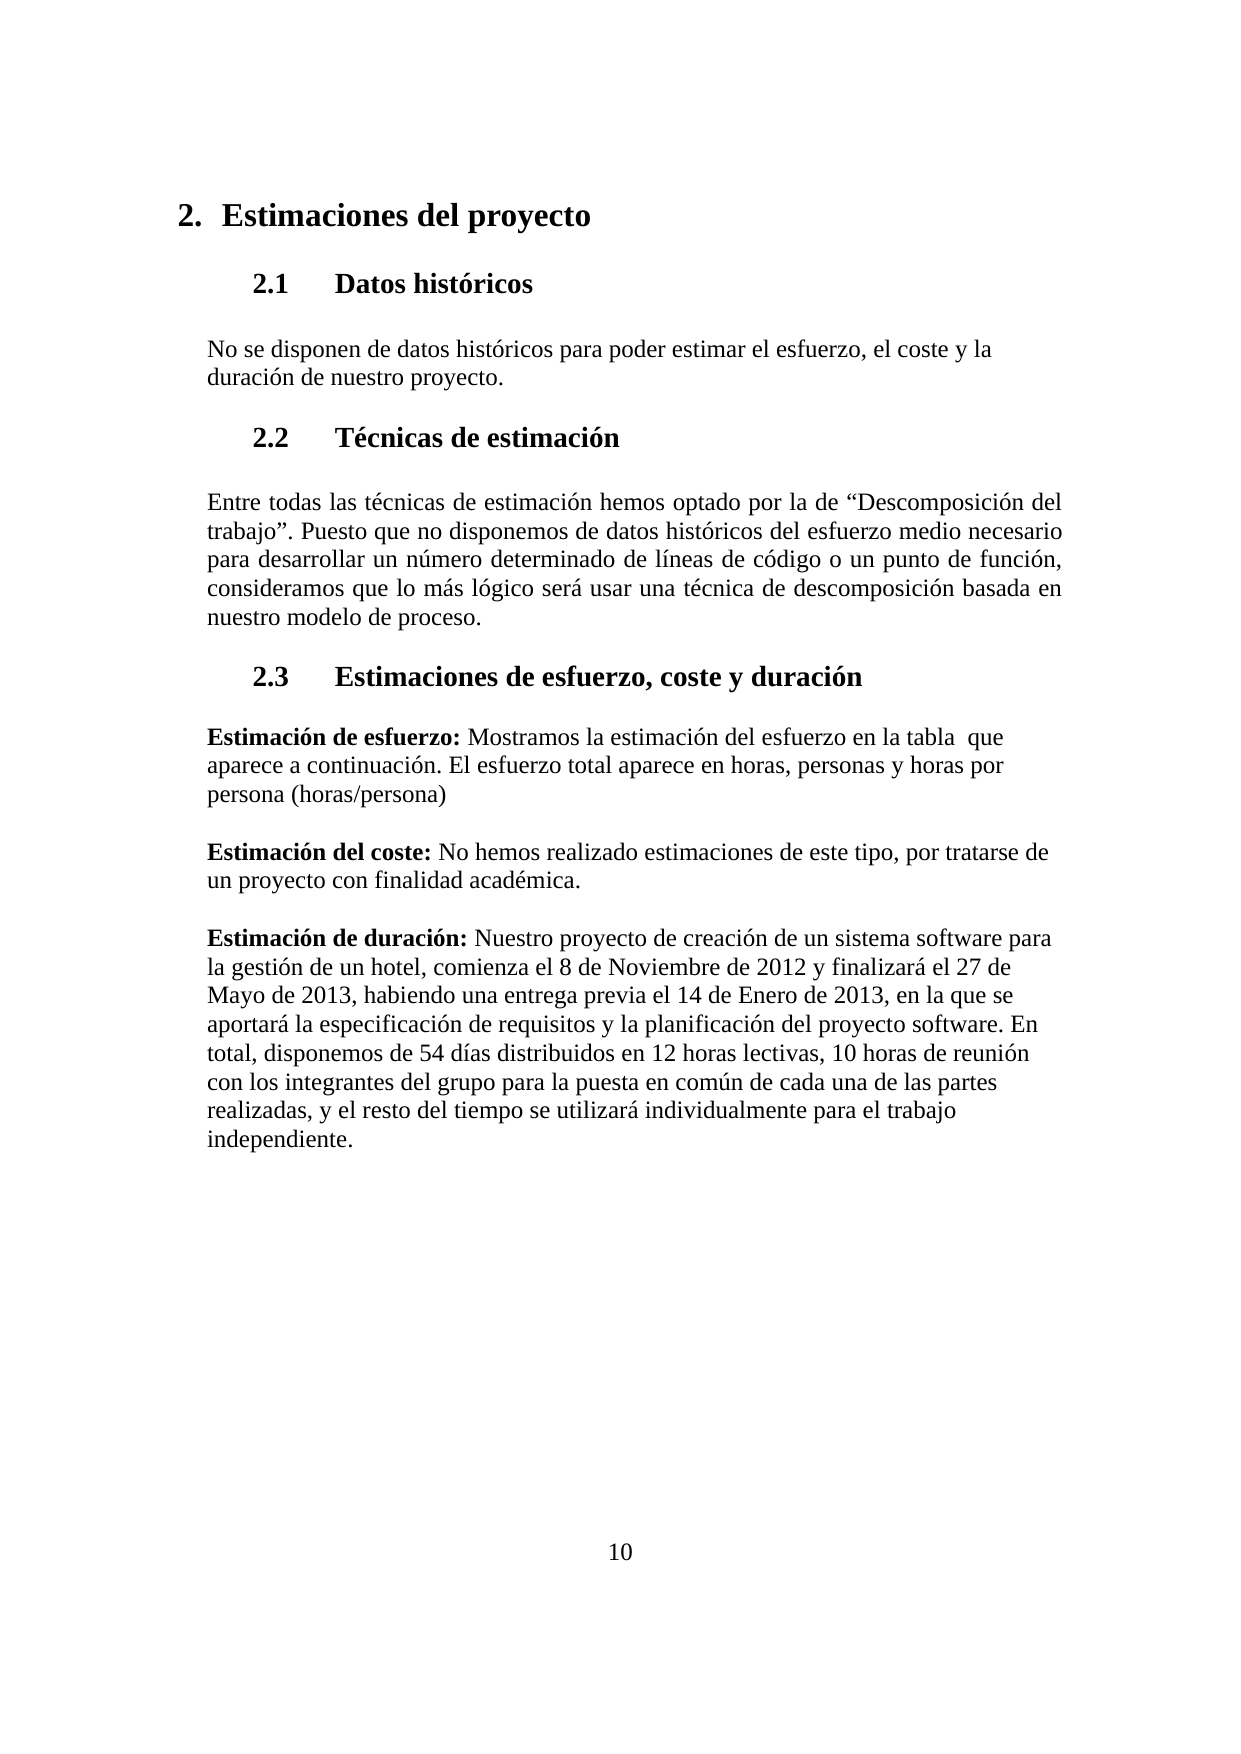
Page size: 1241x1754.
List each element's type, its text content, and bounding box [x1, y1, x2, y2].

text Estimación del coste: No hemos realizado estimaciones de este tipo, por tratarse de un proyecto con finalidad académica. [207, 837, 1063, 894]
list Datos históricos [252, 267, 1063, 300]
text Estimación de duración: Nuestro proyecto de creación de un sistema software para la gestión de un hotel, comienza el 8 de Noviembre de 2012 y finalizará el 27 de Mayo de 2013, habiendo una entrega previa el 14 de Enero de 2013, en la que se aportará la especificación de requisitos y la planificación del proyecto software. En total, disponemos de 54 días distribuidos en 12 horas lectivas, 10 horas de reunión con los integrantes del grupo para la puesta en común de cada una de las partes realizadas, y el resto del tiempo se utilizará individualmente para el trabajo independiente. [207, 923, 1063, 1153]
list No se disponen de datos históricos para poder estimar el esfuerzo, el coste y la duración de nuestro proyecto. [148, 334, 1063, 391]
list Estimaciones de esfuerzo, coste y duración [252, 659, 1063, 693]
list Estimaciones del proyecto [177, 195, 1063, 233]
text Entre todas las técnicas de estimación hemos optado por la de “Descomposición del trabajo”. Puesto que no disponemos de datos históricos del esfuerzo medio necesario para desarrollar un número determinado de líneas de código o un punto de función, consideramos que lo más lógico será usar una técnica de descomposición basada en nuestro modelo de proceso. [207, 487, 1063, 631]
list Técnicas de estimación [252, 420, 1063, 487]
text Estimación de esfuerzo: Mostramos la estimación del esfuerzo en la tabla que aparece a continuación. El esfuerzo total aparece en horas, personas y horas por persona (horas/persona) [207, 693, 1063, 808]
